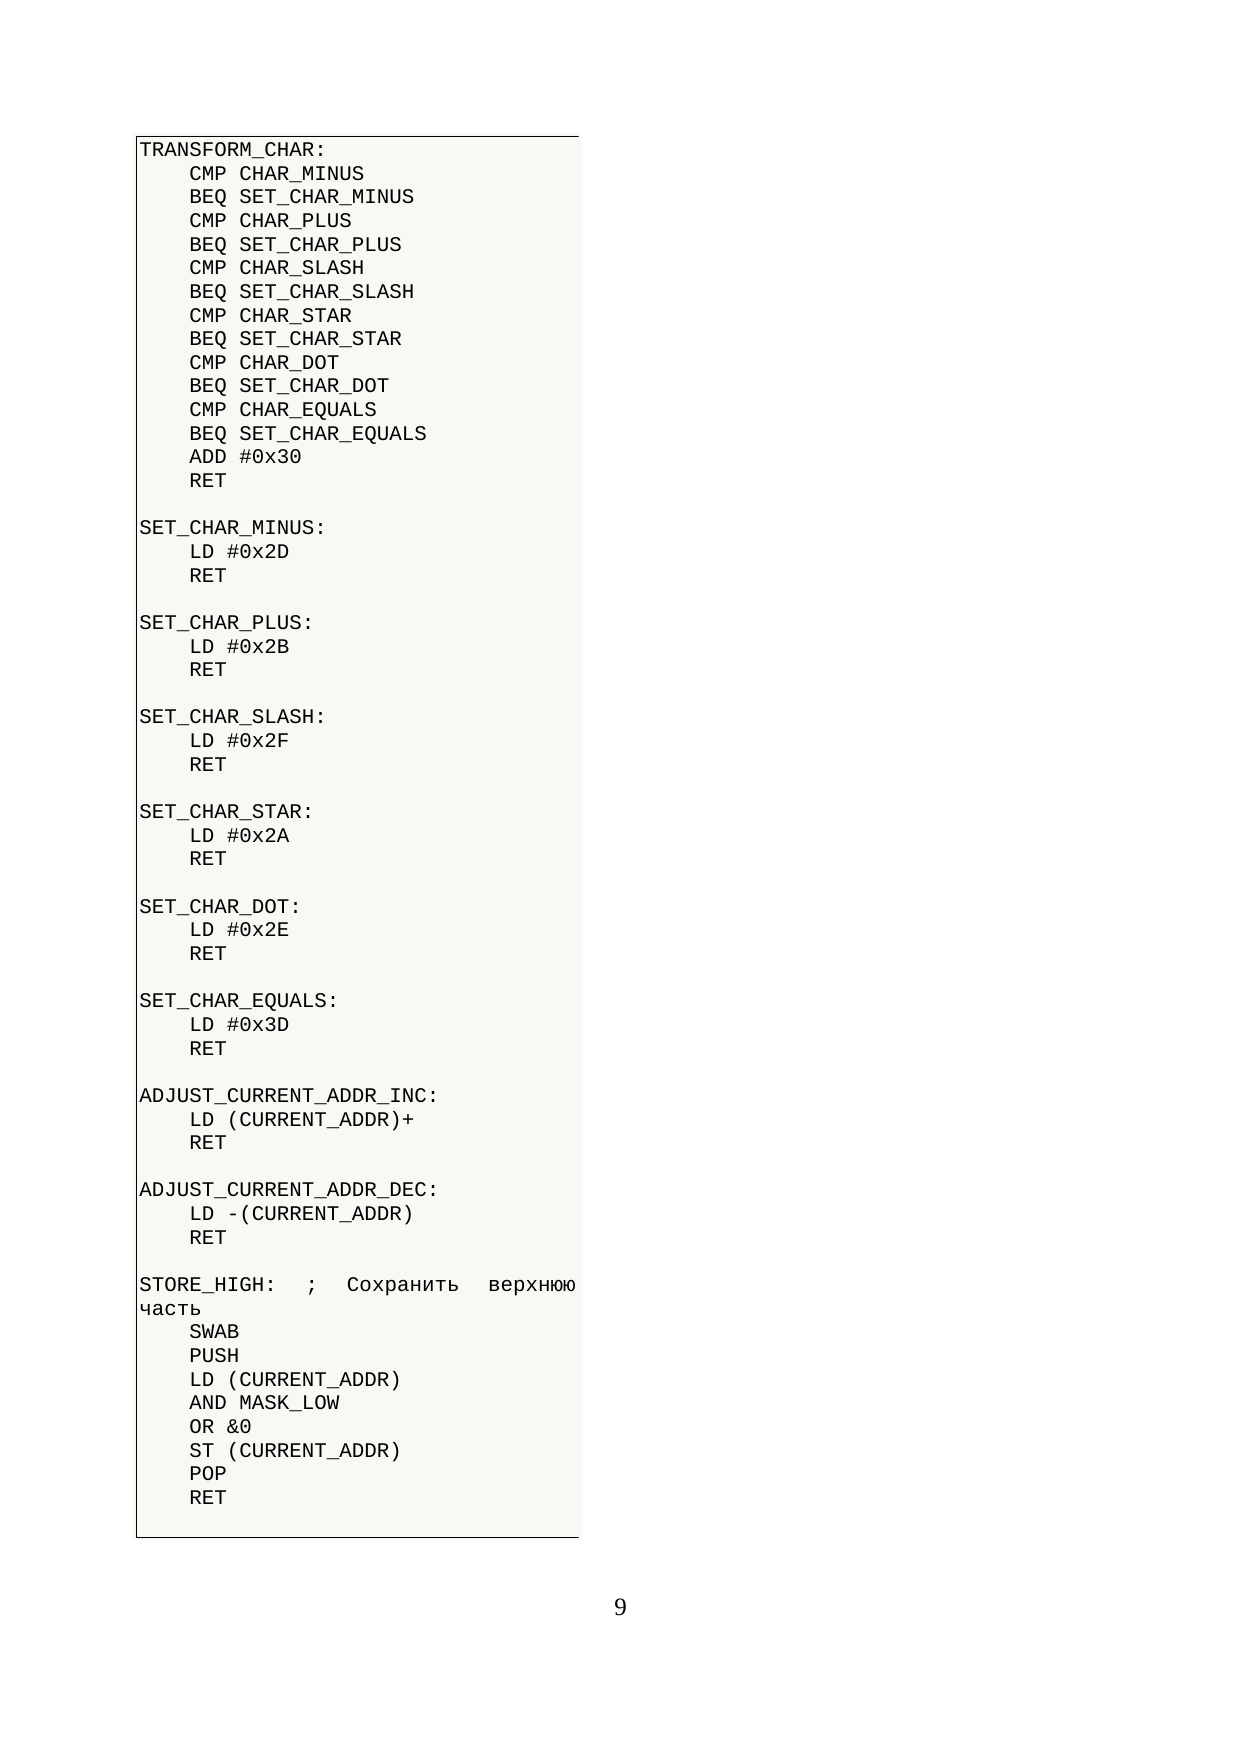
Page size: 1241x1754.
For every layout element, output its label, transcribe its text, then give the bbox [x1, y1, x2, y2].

table_header TRANSFORM_CHAR: CMP CHAR_MINUS BEQ SET_CHAR_MINUS CMP CHAR_PLUS BEQ SET_CHAR_PLUS CMP CHAR_SLASH BEQ SET_CHAR_SLASH CMP CHAR_STAR BEQ SET_CHAR_STAR CMP CHAR_DOT BEQ SET_CHAR_DOT CMP CHAR_EQUALS BEQ SET_CHAR_EQUALS ADD #0x30 RET SET_CHAR_MINUS: LD #0x2D RET SET_CHAR_PLUS: LD #0x2B RET SET_CHAR_SLASH: LD #0x2F RET SET_CHAR_STAR: LD #0x2A RET SET_CHAR_DOT: LD #0x2E RET SET_CHAR_EQUALS: LD #0x3D RET ADJUST_CURRENT_ADDR_INC: LD (CURRENT_ADDR)+ RET ADJUST_CURRENT_ADDR_DEC: LD -(CURRENT_ADDR) RET STORE_HIGH: ; Сохранить верхнюю часть SWAB PUSH LD (CURRENT_ADDR) AND MASK_LOW OR &0 ST (CURRENT_ADDR) POP RET [133, 133, 582, 1540]
